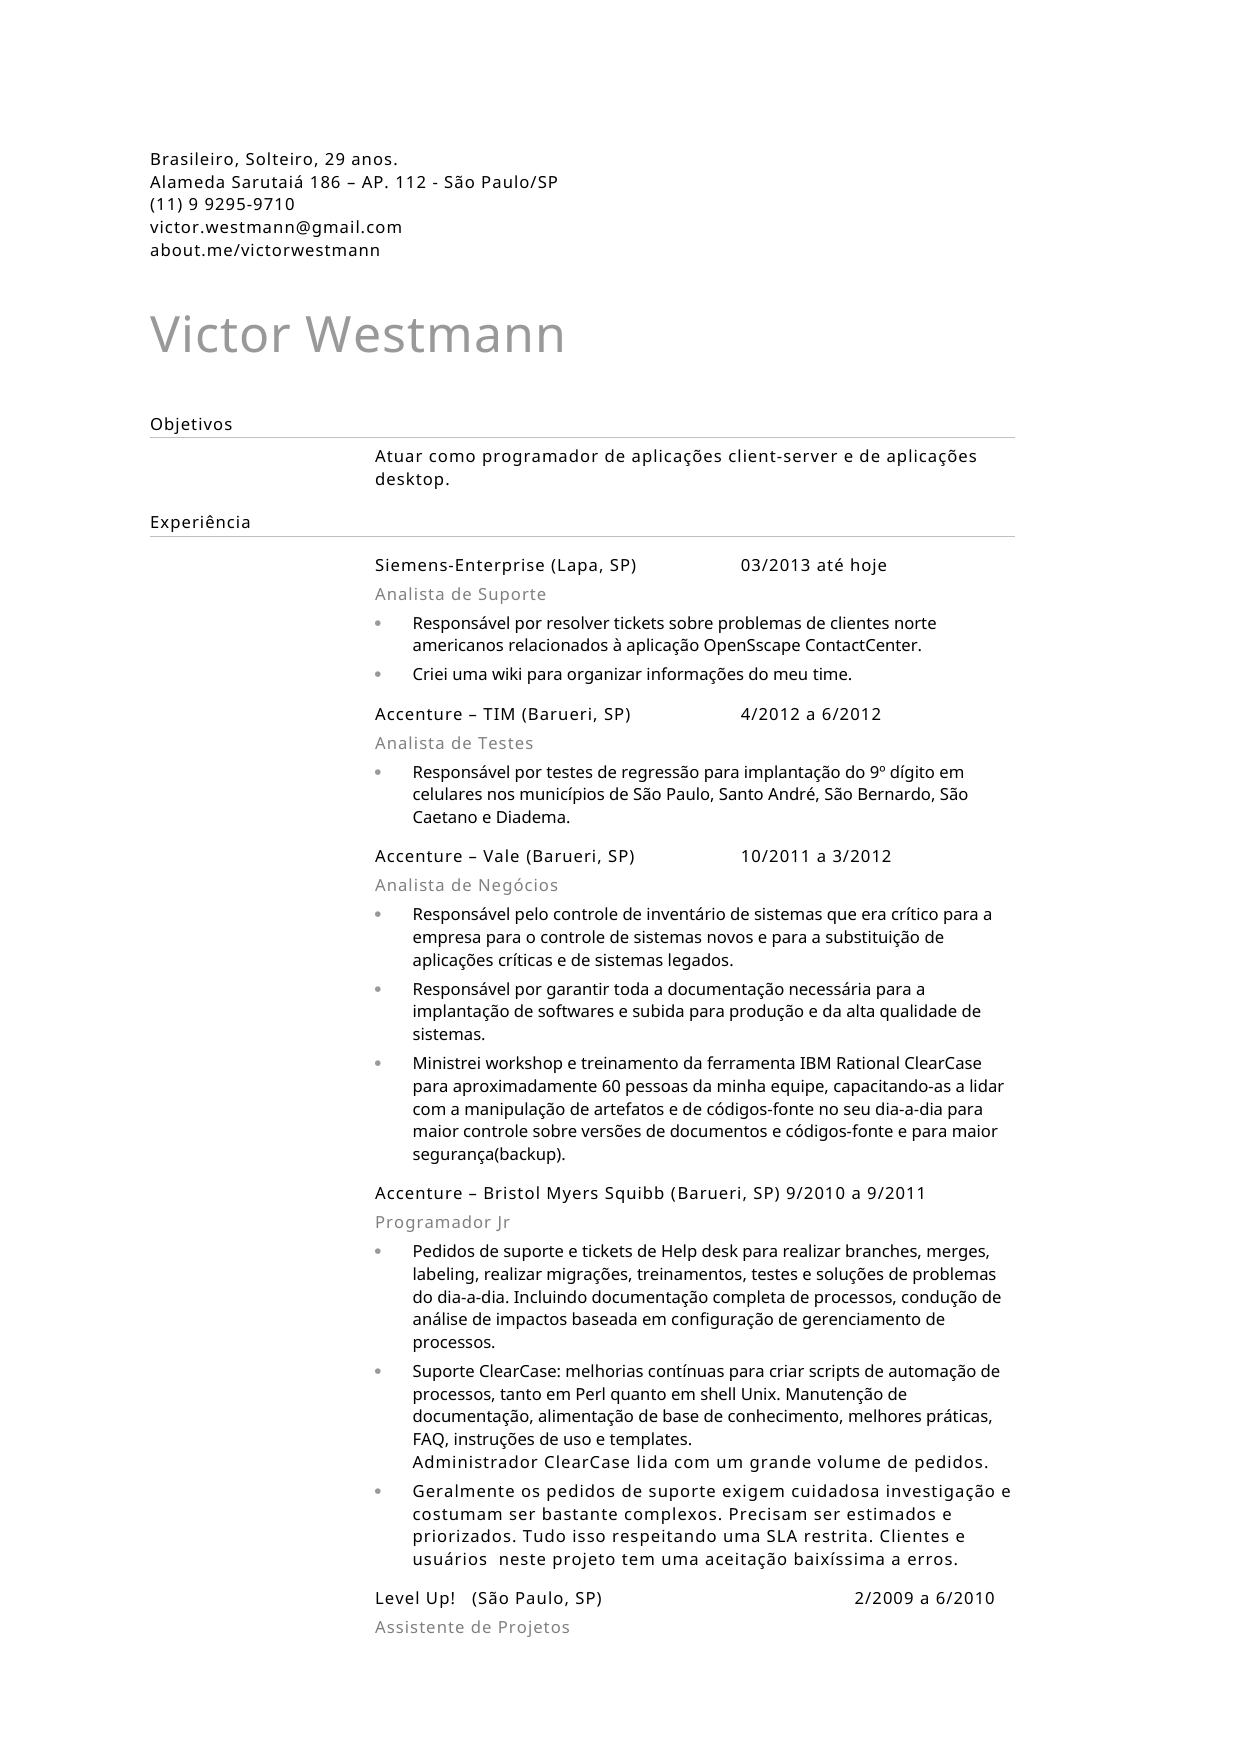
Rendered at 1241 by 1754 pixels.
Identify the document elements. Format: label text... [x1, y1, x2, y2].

list Suporte ClearCase: melhorias contínuas para criar scripts de automação de processos, tanto em Perl quanto em shell Unix. Manutenção de documentação, alimentação de base de conhecimento, melhores práticas, FAQ, instruções de uso e templates. Administrador ClearCase lida com um grande volume de pedidos. [375, 1360, 1015, 1473]
text Siemens-Enterprise (Lapa, SP) 03/2013 até hoje [375, 553, 1015, 576]
text Brasileiro, Solteiro, 29 anos. [150, 148, 1015, 170]
text Accenture – TIM (Barueri, SP) 4/2012 a 6/2012 [375, 702, 1015, 725]
text Atuar como programador de aplicações client-server e de aplicações desktop. [375, 445, 1015, 490]
title Analista de Testes [375, 731, 1015, 754]
title Objetivos [150, 413, 1015, 437]
text about.me/victorwestmann [150, 238, 1015, 261]
text Accenture – Vale (Barueri, SP) 10/2011 a 3/2012 [375, 845, 1015, 868]
title Analista de Negócios [375, 874, 1015, 897]
title Assistente de Projetos [375, 1616, 1015, 1639]
title Analista de Suporte [375, 582, 1015, 605]
text Level Up! (São Paulo, SP) 2/2009 a 6/2010 [375, 1587, 1015, 1610]
list Ministrei workshop e treinamento da ferramenta IBM Rational ClearCase para aproximadamente 60 pessoas da minha equipe, capacitando-as a lidar com a manipulação de artefatos e de códigos-fonte no seu dia-a-dia para maior controle sobre versões de documentos e códigos-fonte e para maior segurança(backup). [375, 1052, 1015, 1165]
list Geralmente os pedidos de suporte exigem cuidadosa investigação e costumam ser bastante complexos. Precisam ser estimados e priorizados. Tudo isso respeitando uma SLA restrita. Clientes e usuários neste projeto tem uma aceitação baixíssima a erros. [375, 1479, 1015, 1570]
title Experiência [150, 511, 1015, 536]
text Alameda Sarutaiá 186 – AP. 112 - São Paulo/SP [150, 170, 1015, 193]
title Programador Jr [375, 1211, 1015, 1234]
list Responsável por resolver tickets sobre problemas de clientes norte americanos relacionados à aplicação OpenSscape ContactCenter. [375, 611, 1015, 657]
text (11) 9 9295-9710 [150, 193, 1015, 216]
list Responsável por testes de regressão para implantação do 9º dígito em celulares nos municípios de São Paulo, Santo André, São Bernardo, São Caetano e Diadema. [375, 760, 1015, 828]
list Responsável pelo controle de inventário de sistemas que era crítico para a empresa para o controle de sistemas novos e para a substituição de aplicações críticas e de sistemas legados. [375, 903, 1015, 971]
list Criei uma wiki para organizar informações do meu time. [375, 663, 1015, 686]
text victor.westmann@gmail.com [150, 216, 1015, 238]
list Responsável por garantir toda a documentação necessária para a implantação de softwares e subida para produção e da alta qualidade de sistemas. [375, 977, 1015, 1046]
text Accenture – Bristol Myers Squibb (Barueri, SP) 9/2010 a 9/2011 [375, 1182, 1015, 1205]
list Pedidos de suporte e tickets de Help desk para realizar branches, merges, labeling, realizar migrações, treinamentos, testes e soluções de problemas do dia-a-dia. Incluindo documentação completa de processos, condução de análise de impactos baseada em configuração de gerenciamento de processos. [375, 1240, 1015, 1353]
text Victor Westmann [150, 299, 1015, 367]
